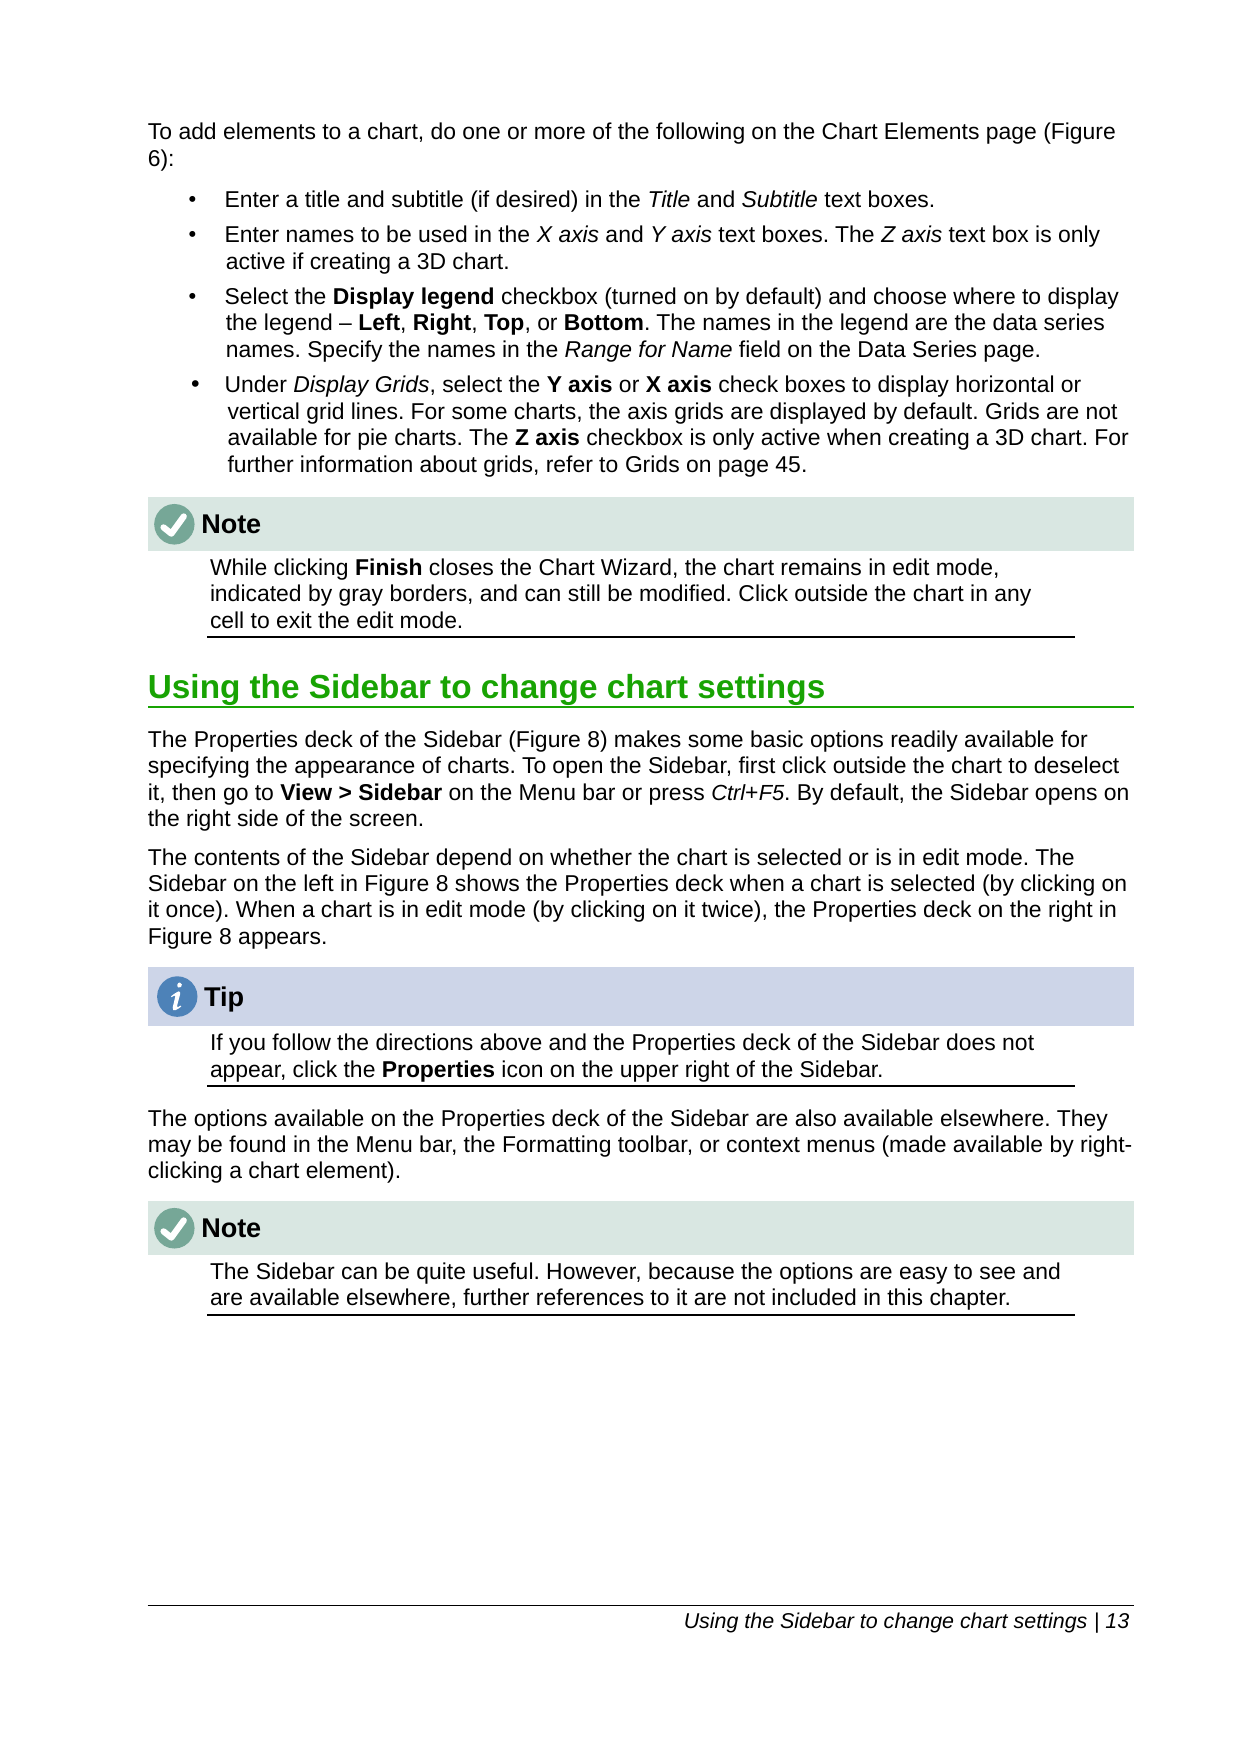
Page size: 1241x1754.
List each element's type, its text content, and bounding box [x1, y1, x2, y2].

text The options available on the Properties deck of the Sidebar are also available elsewhere. They may be found in the Menu bar, the Formatting toolbar, or context menus (made available by right-clicking a chart element). [148, 1105, 1134, 1184]
list Enter a title and subtitle (if desired) in the Title and Subtitle text boxes. [185, 183, 1134, 213]
list Select the Display legend checkbox (turned on by default) and choose where to display the legend – Left, Right, Top, or Bottom. The names in the legend are the data series names. Specify the names in the Range for Name field on the Data Series page. [185, 280, 1134, 362]
text To add elements to a chart, do one or more of the following on the Chart Elements page (Figure 6): [148, 118, 1134, 171]
list Under Display Grids, select the Y axis or X axis check boxes to display horizontal or vertical grid lines. For some charts, the axis grids are displayed by default. Grids are not available for pie charts. The Z axis checkbox is only active when creating a 3D chart. For further information about grids, refer to Grids on page 45. [185, 368, 1134, 480]
subtitle Using the Sidebar to change chart settings [148, 668, 1134, 706]
subtitle Note [148, 1201, 1134, 1255]
text The contents of the Sidebar depend on whether the chart is selected or is in edit mode. The Sidebar on the left in Figure 8 shows the Properties deck when a chart is selected (by clicking on it once). When a chart is in edit mode (by clicking on it twice), the Properties deck on the right in Figure 8 appears. [148, 844, 1134, 949]
text The Sidebar can be quite useful. However, because the options are easy to see and are available elsewhere, further references to it are not included in this chapter. [207, 1255, 1075, 1314]
text The Properties deck of the Sidebar (Figure 8) makes some basic options readily available for specifying the appearance of charts. To open the Sidebar, first click outside the chart to deselect it, then go to View > Sidebar on the Menu bar or press Ctrl+F5. By default, the Sidebar opens on the right side of the screen. [148, 726, 1134, 831]
list Enter names to be used in the X axis and Y axis text boxes. The Z axis text box is only active if creating a 3D chart. [185, 218, 1134, 274]
text If you follow the directions above and the Properties deck of the Sidebar does not appear, click the Properties icon on the upper right of the Sidebar. [207, 1026, 1075, 1085]
subtitle Note [148, 497, 1134, 551]
subtitle Tip [148, 967, 1134, 1026]
text While clicking Finish closes the Chart Wizard, the chart remains in edit mode, indicated by gray borders, and can still be modified. Click outside the chart in any cell to exit the edit mode. [207, 551, 1075, 636]
